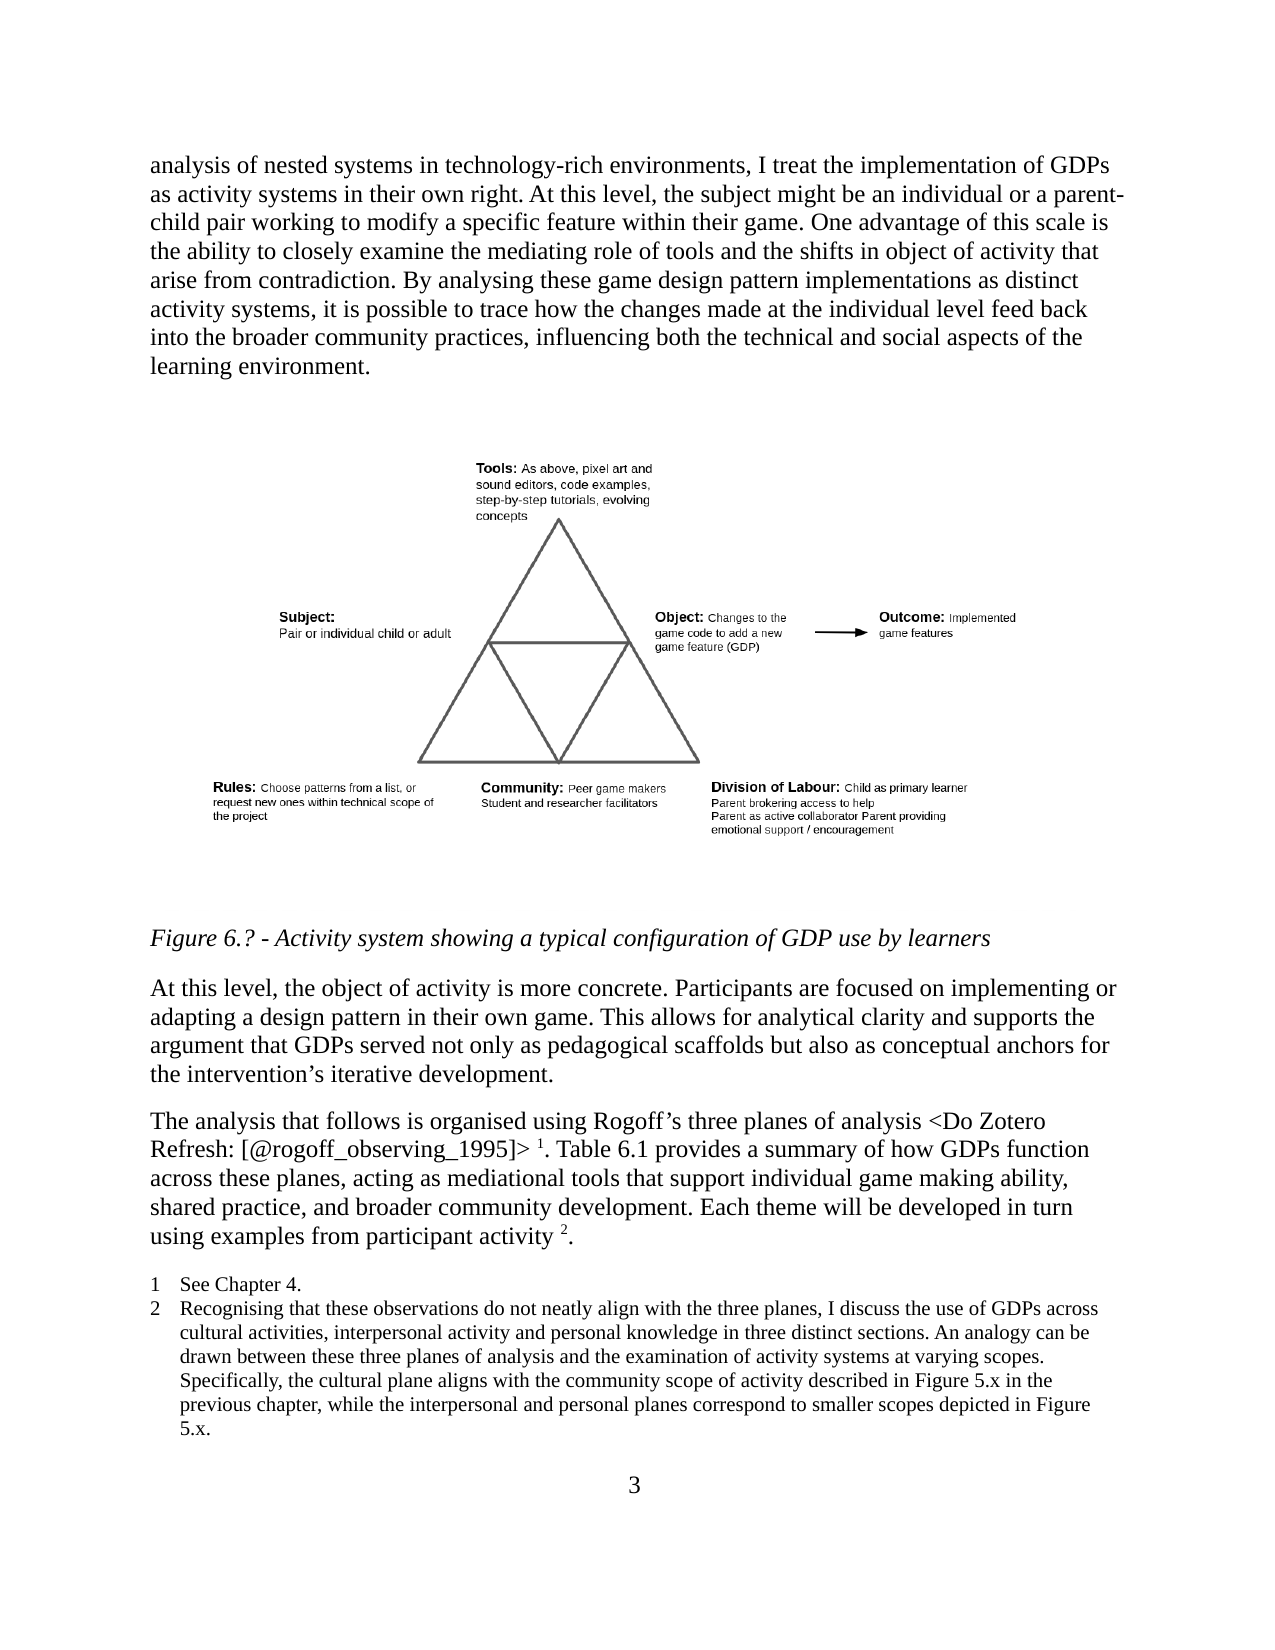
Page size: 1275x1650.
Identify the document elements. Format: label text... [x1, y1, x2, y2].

picture [150, 388, 1077, 911]
text Figure 6.? - Activity system showing a typical configuration of GDP use by learners [150, 923, 1125, 951]
text Recognising that these observations do not neatly align with the three planes, I discuss the use of GDPs across cultural activities, interpersonal activity and personal knowledge in three distinct sections. An analogy can be drawn between these three planes of analysis and the examination of activity systems at varying scopes. Specifically, the cultural plane aligns with the community scope of activity described in Figure 5.x in the previous chapter, while the interpersonal and personal planes correspond to smaller scopes depicted in Figure 5.x. [150, 1296, 1125, 1440]
text See Chapter 4. [150, 1272, 1125, 1296]
text The analysis that follows is organised using Rogoff’s three planes of analysis <Do Zotero Refresh: [@rogoff_observing_1995]> . Table 6.1 provides a summary of how GDPs function across these planes, acting as mediational tools that support individual game making ability, shared practice, and broader community development. Each theme will be developed in turn using examples from participant activity . [150, 1106, 1125, 1249]
text At this level, the object of activity is more concrete. Participants are focused on implementing or adapting a design pattern in their own game. This allows for analytical clarity and supports the argument that GDPs served not only as pedagogical scaffolds but also as conceptual anchors for the intervention’s iterative development. [150, 973, 1125, 1088]
text analysis of nested systems in technology-rich environments, I treat the implementation of GDPs as activity systems in their own right. At this level, the subject might be an individual or a parent-child pair working to modify a specific feature within their game. One advantage of this scale is the ability to closely examine the mediating role of tools and the shifts in object of activity that arise from contradiction. By analysing these game design pattern implementations as distinct activity systems, it is possible to trace how the changes made at the individual level feed back into the broader community practices, influencing both the technical and social aspects of the learning environment. [150, 150, 1125, 380]
